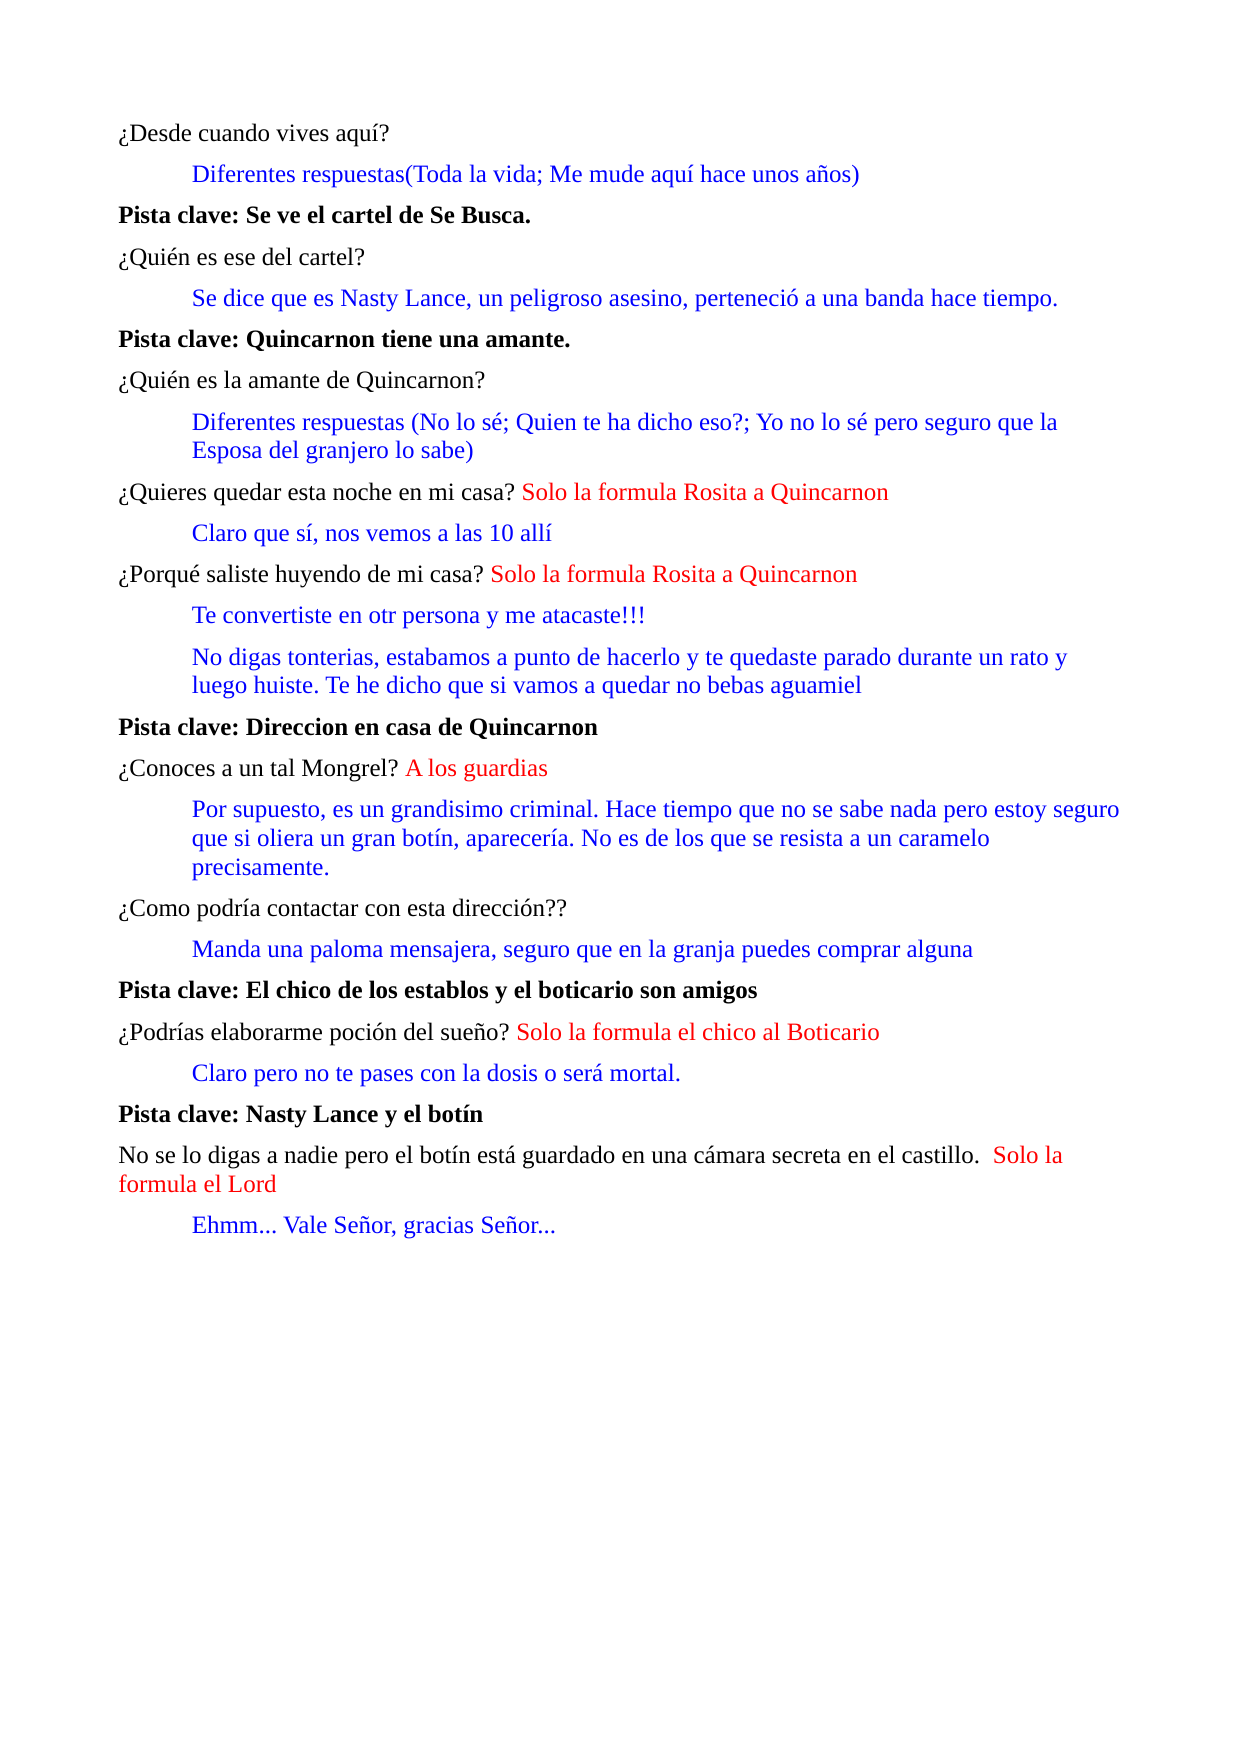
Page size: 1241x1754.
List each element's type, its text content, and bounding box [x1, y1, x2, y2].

text Claro pero no te pases con la dosis o será mortal. [118, 1058, 1122, 1087]
text Pista clave: Direccion en casa de Quincarnon [118, 712, 1122, 741]
text Pista clave: Nasty Lance y el botín [118, 1099, 1122, 1128]
text ¿Como podría contactar con esta dirección?? [118, 893, 1122, 922]
text Diferentes respuestas(Toda la vida; Me mude aquí hace unos años) [118, 159, 1122, 188]
text Pista clave: Quincarnon tiene una amante. [118, 324, 1122, 353]
text ¿Porqué saliste huyendo de mi casa? Solo la formula Rosita a Quincarnon [118, 559, 1122, 588]
text Te convertiste en otr persona y me atacaste!!! [118, 601, 1122, 629]
text No digas tonterias, estabamos a punto de hacerlo y te quedaste parado durante un rato y luego huiste. Te he dicho que si vamos a quedar no bebas aguamiel [118, 642, 1122, 699]
text Manda una paloma mensajera, seguro que en la granja puedes comprar alguna [118, 934, 1122, 963]
text ¿Podrías elaborarme poción del sueño? Solo la formula el chico al Boticario [118, 1017, 1122, 1046]
text Se dice que es Nasty Lance, un peligroso asesino, perteneció a una banda hace tiempo. [118, 283, 1122, 312]
text Pista clave: El chico de los establos y el boticario son amigos [118, 976, 1122, 1004]
text No se lo digas a nadie pero el botín está guardado en una cámara secreta en el castillo. Solo la formula el Lord [118, 1141, 1122, 1198]
text ¿Desde cuando vives aquí? [118, 118, 1122, 147]
text ¿Quién es la amante de Quincarnon? [118, 366, 1122, 394]
text Por supuesto, es un grandisimo criminal. Hace tiempo que no se sabe nada pero estoy seguro que si oliera un gran botín, aparecería. No es de los que se resista a un caramelo precisamente. [118, 794, 1122, 881]
text ¿Quieres quedar esta noche en mi casa? Solo la formula Rosita a Quincarnon [118, 477, 1122, 506]
text Pista clave: Se ve el cartel de Se Busca. [118, 201, 1122, 229]
text Claro que sí, nos vemos a las 10 allí [118, 518, 1122, 547]
text Ehmm... Vale Señor, gracias Señor... [118, 1211, 1122, 1239]
text ¿Quién es ese del cartel? [118, 242, 1122, 271]
text Diferentes respuestas (No lo sé; Quien te ha dicho eso?; Yo no lo sé pero seguro que la Esposa del granjero lo sabe) [118, 407, 1122, 464]
text ¿Conoces a un tal Mongrel? A los guardias [118, 753, 1122, 782]
